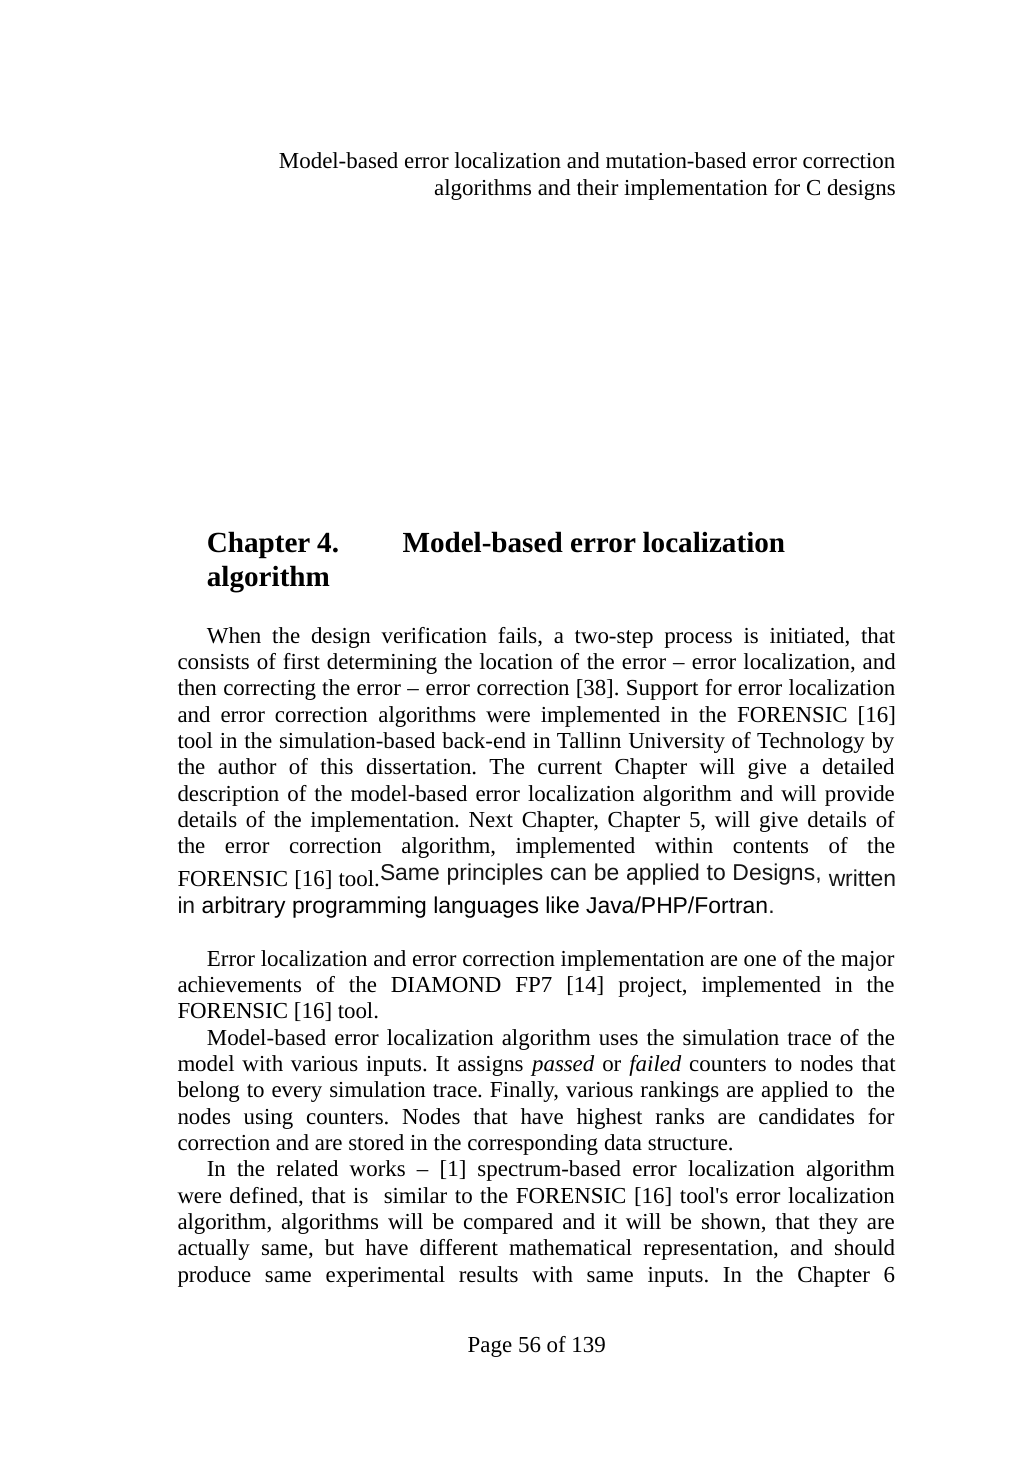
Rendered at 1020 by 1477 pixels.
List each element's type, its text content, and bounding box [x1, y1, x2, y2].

text Error localization and error correction implementation are one of the major achievements of the DIAMOND FP7 [14] project, implemented in the FORENSIC [16] tool. [177, 944, 896, 1024]
text In the related works – [1] spectrum-based error localization algorithm were defined, that is similar to the FORENSIC [16] tool's error localization algorithm, algorithms will be compared and it will be shown, that they are actually same, but have different mathematical representation, and should produce same experimental results with same inputs. In the Chapter 6 [177, 1155, 896, 1287]
subtitle Model-based error localization algorithm [207, 525, 896, 592]
text Model-based error localization algorithm uses the simulation trace of the model with various inputs. It assigns passed or failed counters to nodes that belong to every simulation trace. Finally, various rankings are applied to the nodes using counters. Nodes that have highest ranks are candidates for correction and are stored in the corresponding data structure. [177, 1024, 896, 1155]
text When the design verification fails, a two-step process is initiated, that consists of first determining the location of the error – error localization, and then correcting the error – error correction [38]. Support for error localization and error correction algorithms were implemented in the FORENSIC [16] tool in the simulation-based back-end in Tallinn University of Technology by the author of this dissertation. The current Chapter will give a detailed description of the model-based error localization algorithm and will provide details of the implementation. Next Chapter, Chapter 5, will give details of the error correction algorithm, implemented within contents of the FORENSIC [16] tool.Same principles can be applied to Designs, written in arbitrary programming languages like Java/PHP/Fortran. [177, 622, 896, 918]
